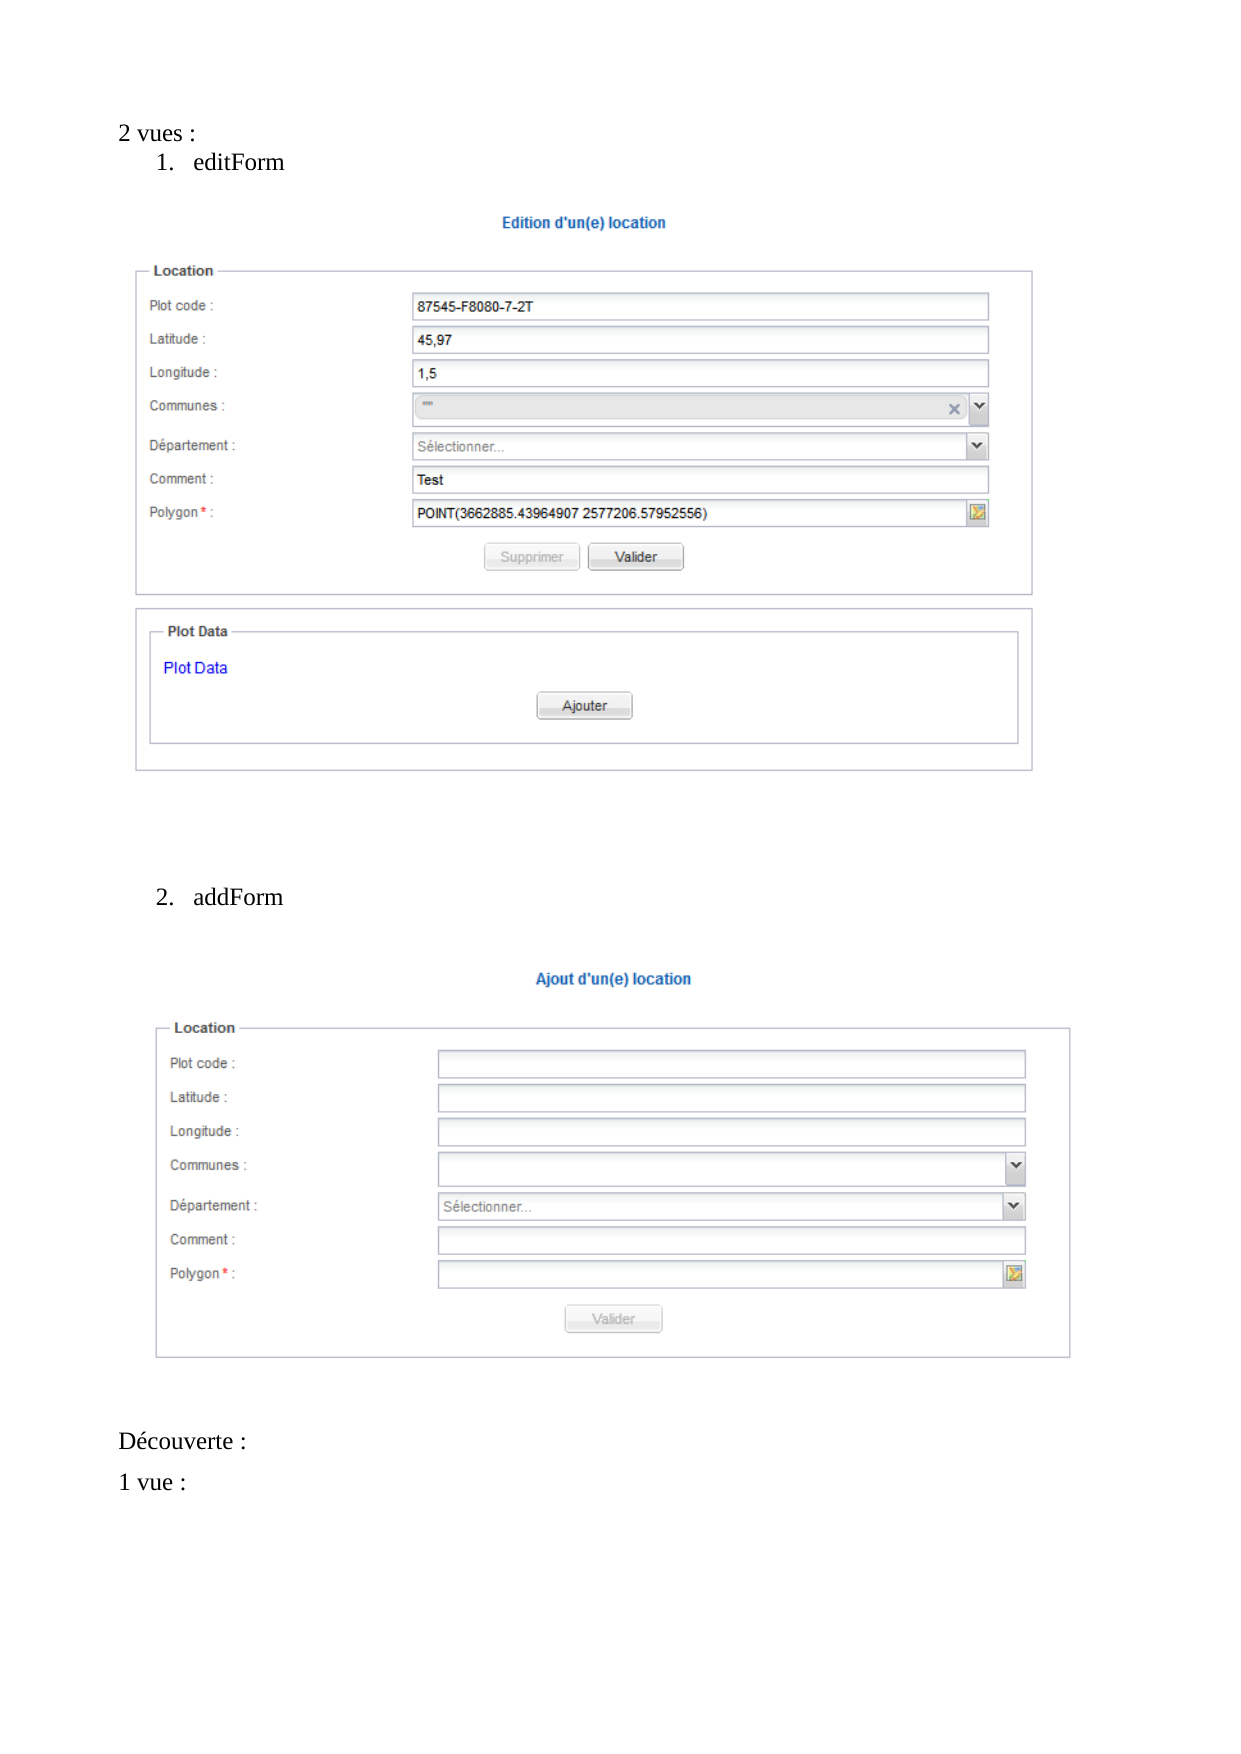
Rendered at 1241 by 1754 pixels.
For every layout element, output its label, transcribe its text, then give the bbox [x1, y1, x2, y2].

picture [115, 196, 1120, 825]
list addForm [156, 882, 1122, 911]
text Découverte : [118, 911, 1122, 1455]
list editForm [156, 147, 1122, 176]
picture [127, 939, 1132, 1426]
text 2 vues : [118, 118, 1122, 147]
text 1 vue : [118, 1467, 1122, 1496]
